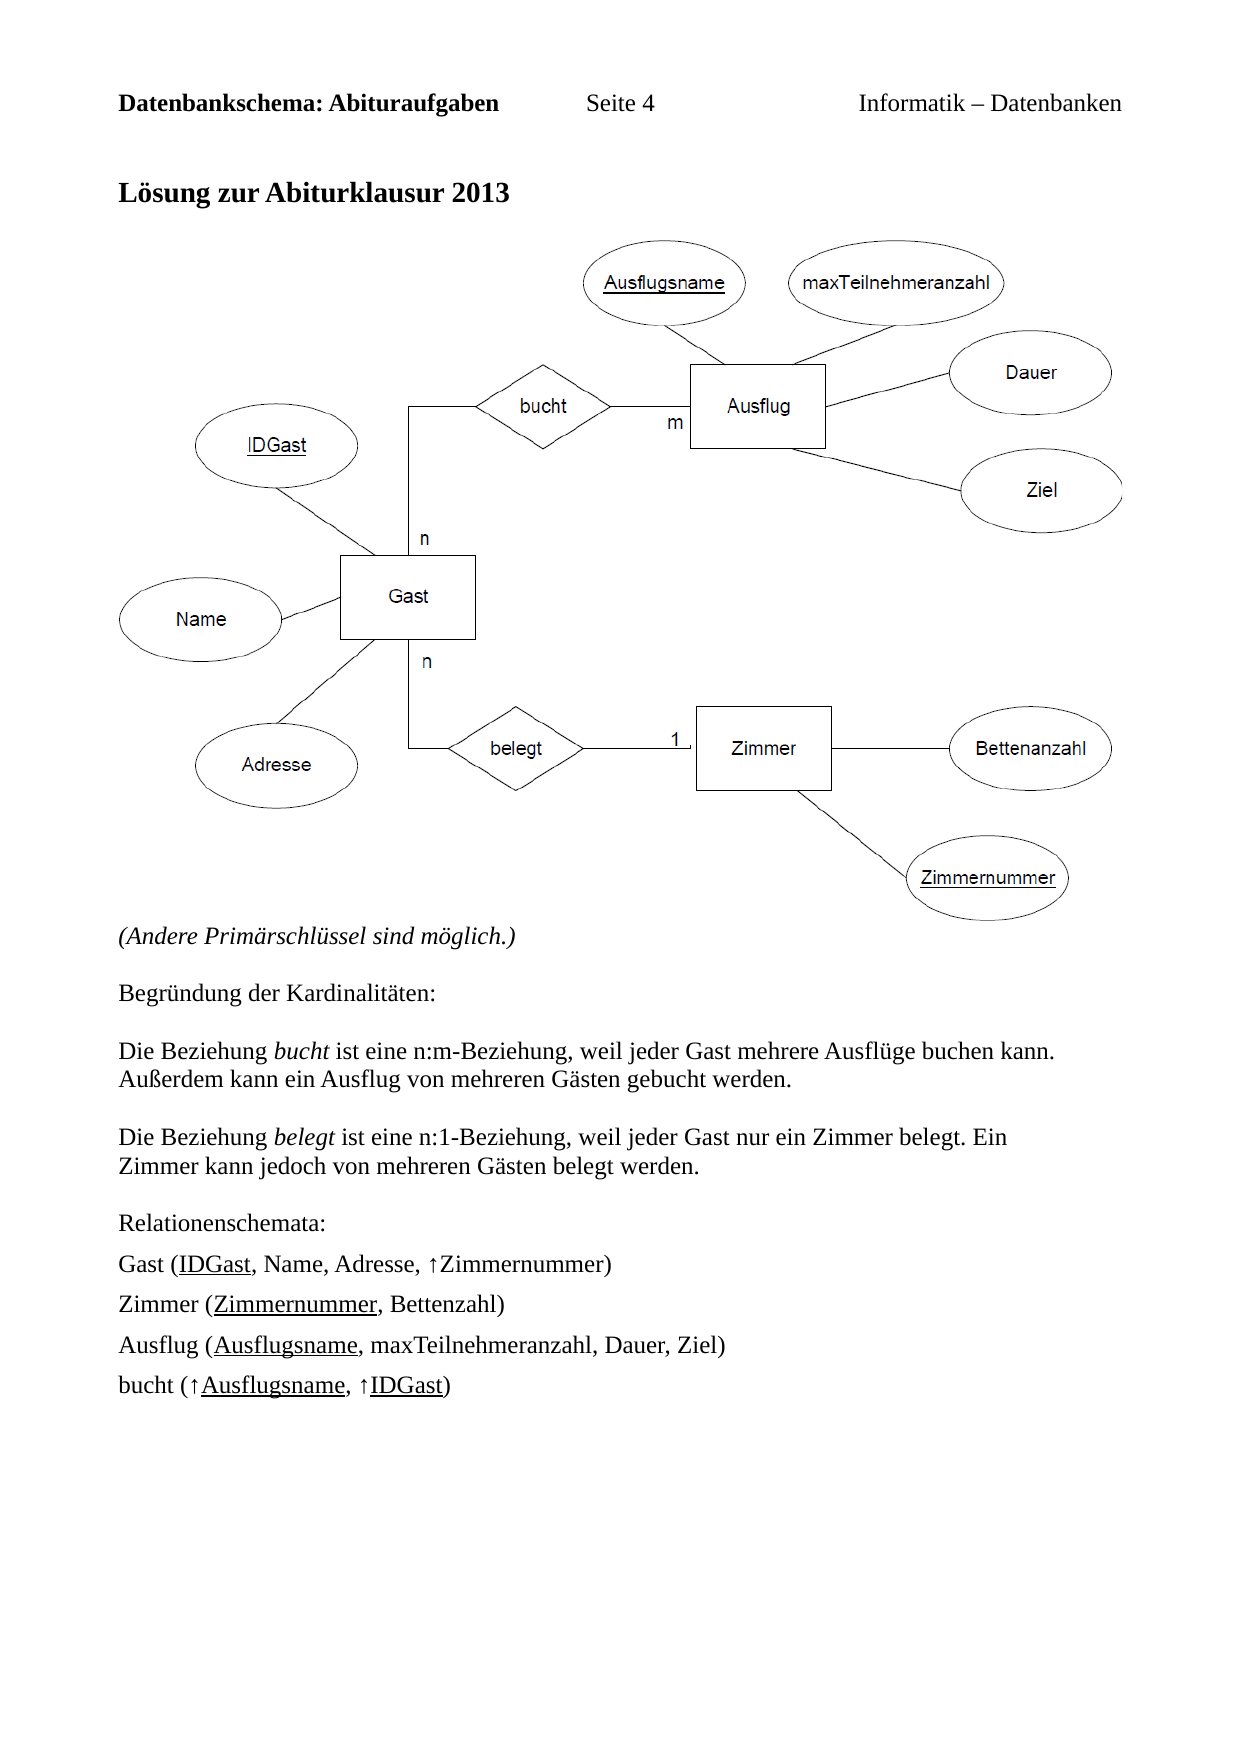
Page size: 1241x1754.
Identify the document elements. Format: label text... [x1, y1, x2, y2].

text Ausflug (Ausflugsname, maxTeilnehmeranzahl, Dauer, Ziel) [118, 1330, 1122, 1358]
text bucht (↑Ausflugsname, ↑IDGast) [118, 1370, 1122, 1399]
text (Andere Primärschlüssel sind möglich.) [118, 921, 1122, 949]
text Außerdem kann ein Ausflug von mehreren Gästen gebucht werden. [118, 1064, 1122, 1093]
text Gast (IDGast, Name, Adresse, ↑Zimmernummer) [118, 1249, 1122, 1277]
text Lösung zur Abiturklausur 2013 [118, 176, 1122, 209]
text Begründung der Kardinalitäten: [118, 978, 1122, 1007]
text Die Beziehung belegt ist eine n:1-Beziehung, weil jeder Gast nur ein Zimmer belegt. Ein [118, 1122, 1122, 1151]
picture [118, 237, 1123, 921]
text Die Beziehung bucht ist eine n:m-Beziehung, weil jeder Gast mehrere Ausflüge buchen kann. [118, 1036, 1122, 1064]
text Relationenschemata: [118, 1208, 1122, 1237]
text Zimmer kann jedoch von mehreren Gästen belegt werden. [118, 1151, 1122, 1179]
text Zimmer (Zimmernummer, Bettenzahl) [118, 1289, 1122, 1318]
